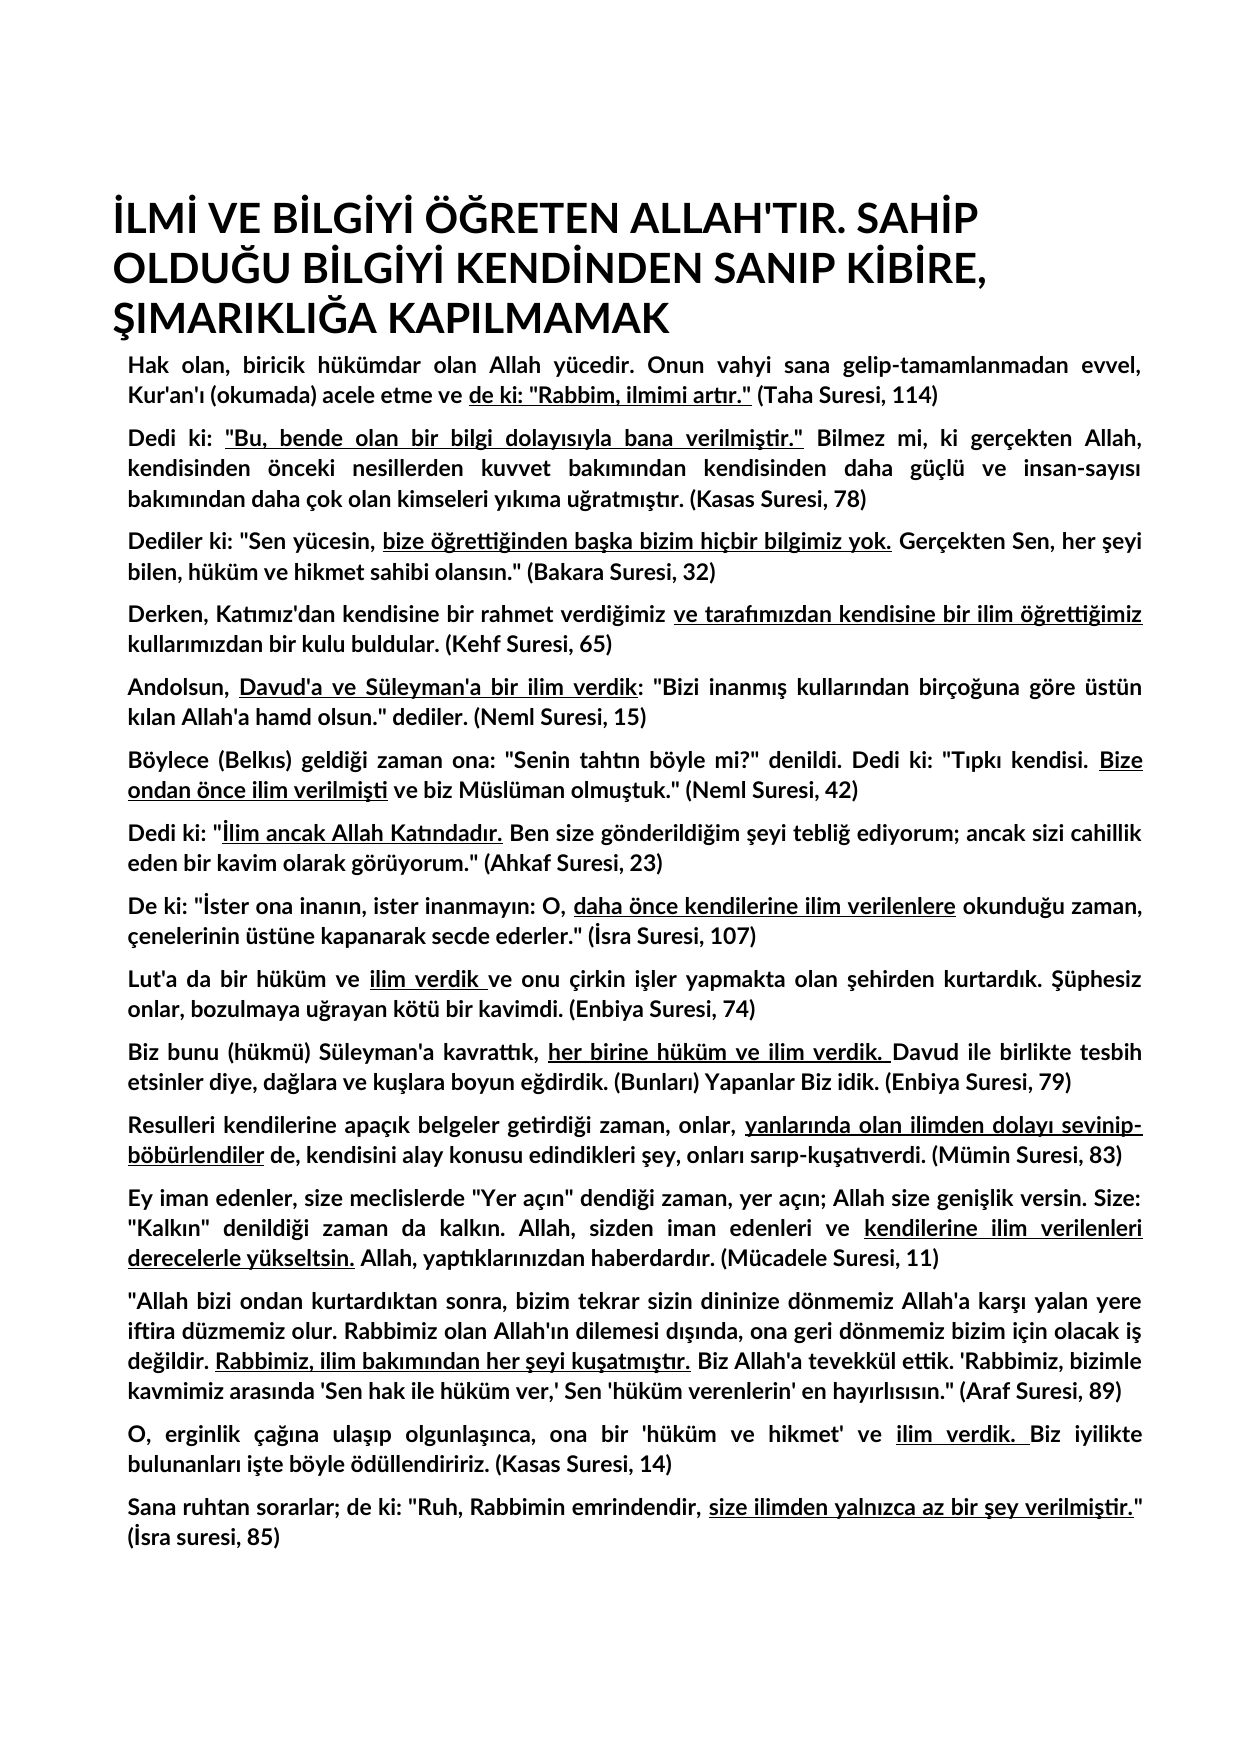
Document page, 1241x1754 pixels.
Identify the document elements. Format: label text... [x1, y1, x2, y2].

text Lut'a da bir hüküm ve ilim verdik ve onu çirkin işler yapmakta olan şehirden kurtardık. Şüphesiz onlar, bozulmaya uğrayan kötü bir kavimdi. (Enbiya Suresi, 74) [127, 964, 1143, 1022]
text Dedi ki: "Bu, bende olan bir bilgi dolayısıyla bana verilmiştir." Bilmez mi, ki gerçekten Allah, kendisinden önceki nesillerden kuvvet bakımından kendisinden daha güçlü ve insan-sayısı bakımından daha çok olan kimseleri yıkıma uğratmıştır. (Kasas Suresi, 78) [127, 424, 1143, 512]
text "Allah bizi ondan kurtardıktan sonra, bizim tekrar sizin dininize dönmemiz Allah'a karşı yalan yere iftira düzmemiz olur. Rabbimiz olan Allah'ın dilemesi dışında, ona geri dönmemiz bizim için olacak iş değildir. Rabbimiz, ilim bakımından her şeyi kuşatmıştır. Biz Allah'a tevekkül ettik. 'Rabbimiz, bizimle kavmimiz arasında 'Sen hak ile hüküm ver,' Sen 'hüküm verenlerin' en hayırlısısın." (Araf Suresi, 89) [127, 1286, 1143, 1404]
text De ki: "İster ona inanın, ister inanmayın: O, daha önce kendilerine ilim verilenlere okunduğu zaman, çenelerinin üstüne kapanarak secde ederler." (İsra Suresi, 107) [127, 892, 1143, 949]
text Hak olan, biricik hükümdar olan Allah yücedir. Onun vahyi sana gelip-tamamlanmadan evvel, Kur'an'ı (okumada) acele etme ve de ki: "Rabbim, ilmimi artır." (Taha Suresi, 114) [127, 351, 1143, 409]
text Resulleri kendilerine apaçık belgeler getirdiği zaman, onlar, yanlarında olan ilimden dolayı sevinip-böbürlendiler de, kendisini alay konusu edindikleri şey, onları sarıp-kuşatıverdi. (Mümin Suresi, 83) [127, 1110, 1143, 1168]
subtitle İLMİ VE BİLGİYİ ÖĞRETEN ALLAH'TIR. SAHİP OLDUĞU BİLGİYİ KENDİNDEN SANIP KİBİRE, ŞIMARIKLIĞA KAPILMAMAK [112, 193, 1165, 343]
text Böylece (Belkıs) geldiği zaman ona: "Senin tahtın böyle mi?" denildi. Dedi ki: "Tıpkı kendisi. Bize ondan önce ilim verilmişti ve biz Müslüman olmuştuk." (Neml Suresi, 42) [127, 746, 1143, 803]
text Biz bunu (hükmü) Süleyman'a kavrattık, her birine hüküm ve ilim verdik. Davud ile birlikte tesbih etsinler diye, dağlara ve kuşlara boyun eğdirdik. (Bunları) Yapanlar Biz idik. (Enbiya Suresi, 79) [127, 1037, 1143, 1095]
text Sana ruhtan sorarlar; de ki: "Ruh, Rabbimin emrindendir, size ilimden yalnızca az bir şey verilmiştir." (İsra suresi, 85) [127, 1493, 1143, 1550]
text Dediler ki: "Sen yücesin, bize öğrettiğinden başka bizim hiçbir bilgimiz yok. Gerçekten Sen, her şeyi bilen, hüküm ve hikmet sahibi olansın." (Bakara Suresi, 32) [127, 527, 1143, 585]
text Derken, Katımız'dan kendisine bir rahmet verdiğimiz ve tarafımızdan kendisine bir ilim öğrettiğimiz kullarımızdan bir kulu buldular. (Kehf Suresi, 65) [127, 600, 1143, 658]
text Ey iman edenler, size meclislerde "Yer açın" dendiği zaman, yer açın; Allah size genişlik versin. Size: "Kalkın" denildiği zaman da kalkın. Allah, sizden iman edenleri ve kendilerine ilim verilenleri derecelerle yükseltsin. Allah, yaptıklarınızdan haberdardır. (Mücadele Suresi, 11) [127, 1183, 1143, 1271]
text Andolsun, Davud'a ve Süleyman'a bir ilim verdik: "Bizi inanmış kullarından birçoğuna göre üstün kılan Allah'a hamd olsun." dediler. (Neml Suresi, 15) [127, 673, 1143, 731]
text O, erginlik çağına ulaşıp olgunlaşınca, ona bir 'hüküm ve hikmet' ve ilim verdik. Biz iyilikte bulunanları işte böyle ödüllendiririz. (Kasas Suresi, 14) [127, 1420, 1143, 1477]
text Dedi ki: "İlim ancak Allah Katındadır. Ben size gönderildiğim şeyi tebliğ ediyorum; ancak sizi cahillik eden bir kavim olarak görüyorum." (Ahkaf Suresi, 23) [127, 819, 1143, 876]
